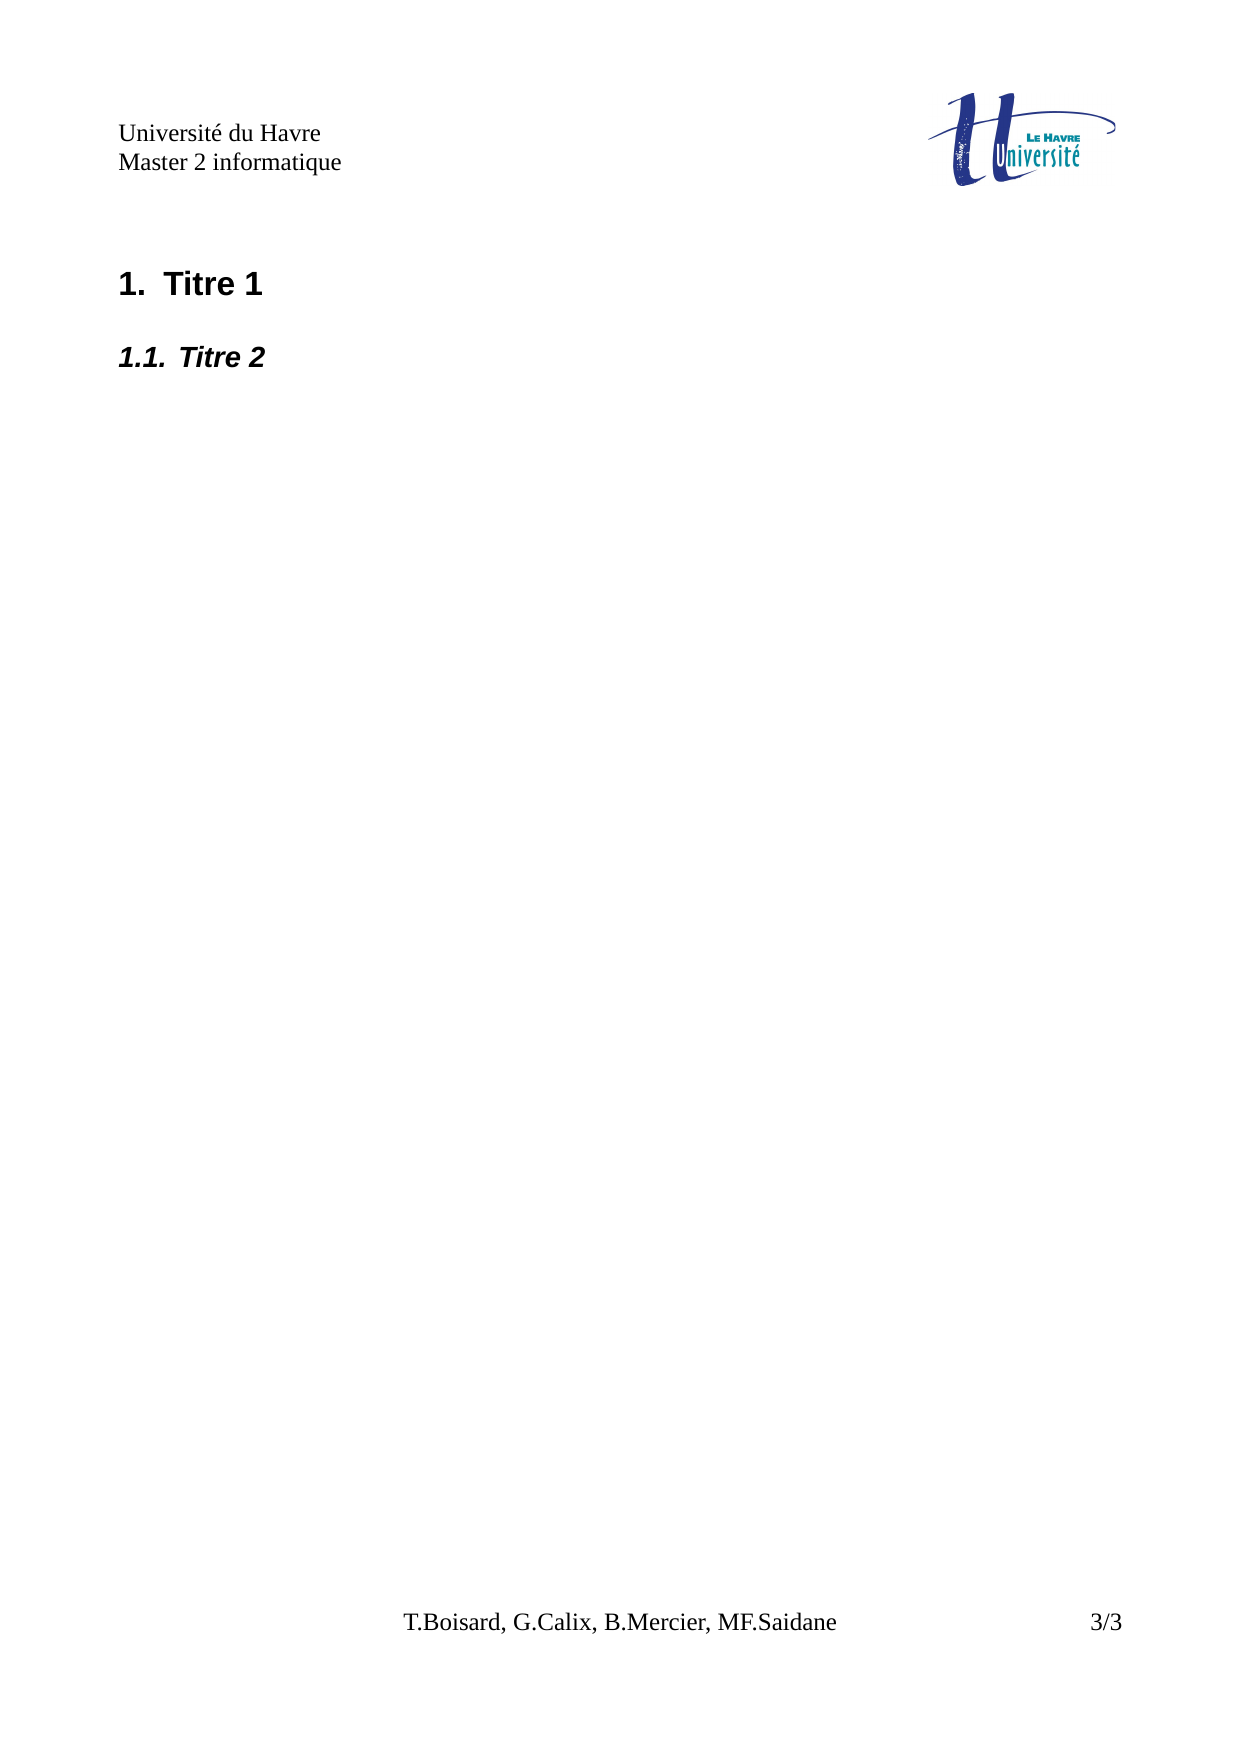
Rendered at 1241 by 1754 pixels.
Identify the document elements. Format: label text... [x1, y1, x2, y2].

subtitle Titre 1 [118, 264, 1122, 302]
subtitle Titre 2 [118, 340, 1122, 373]
picture [928, 93, 1116, 186]
